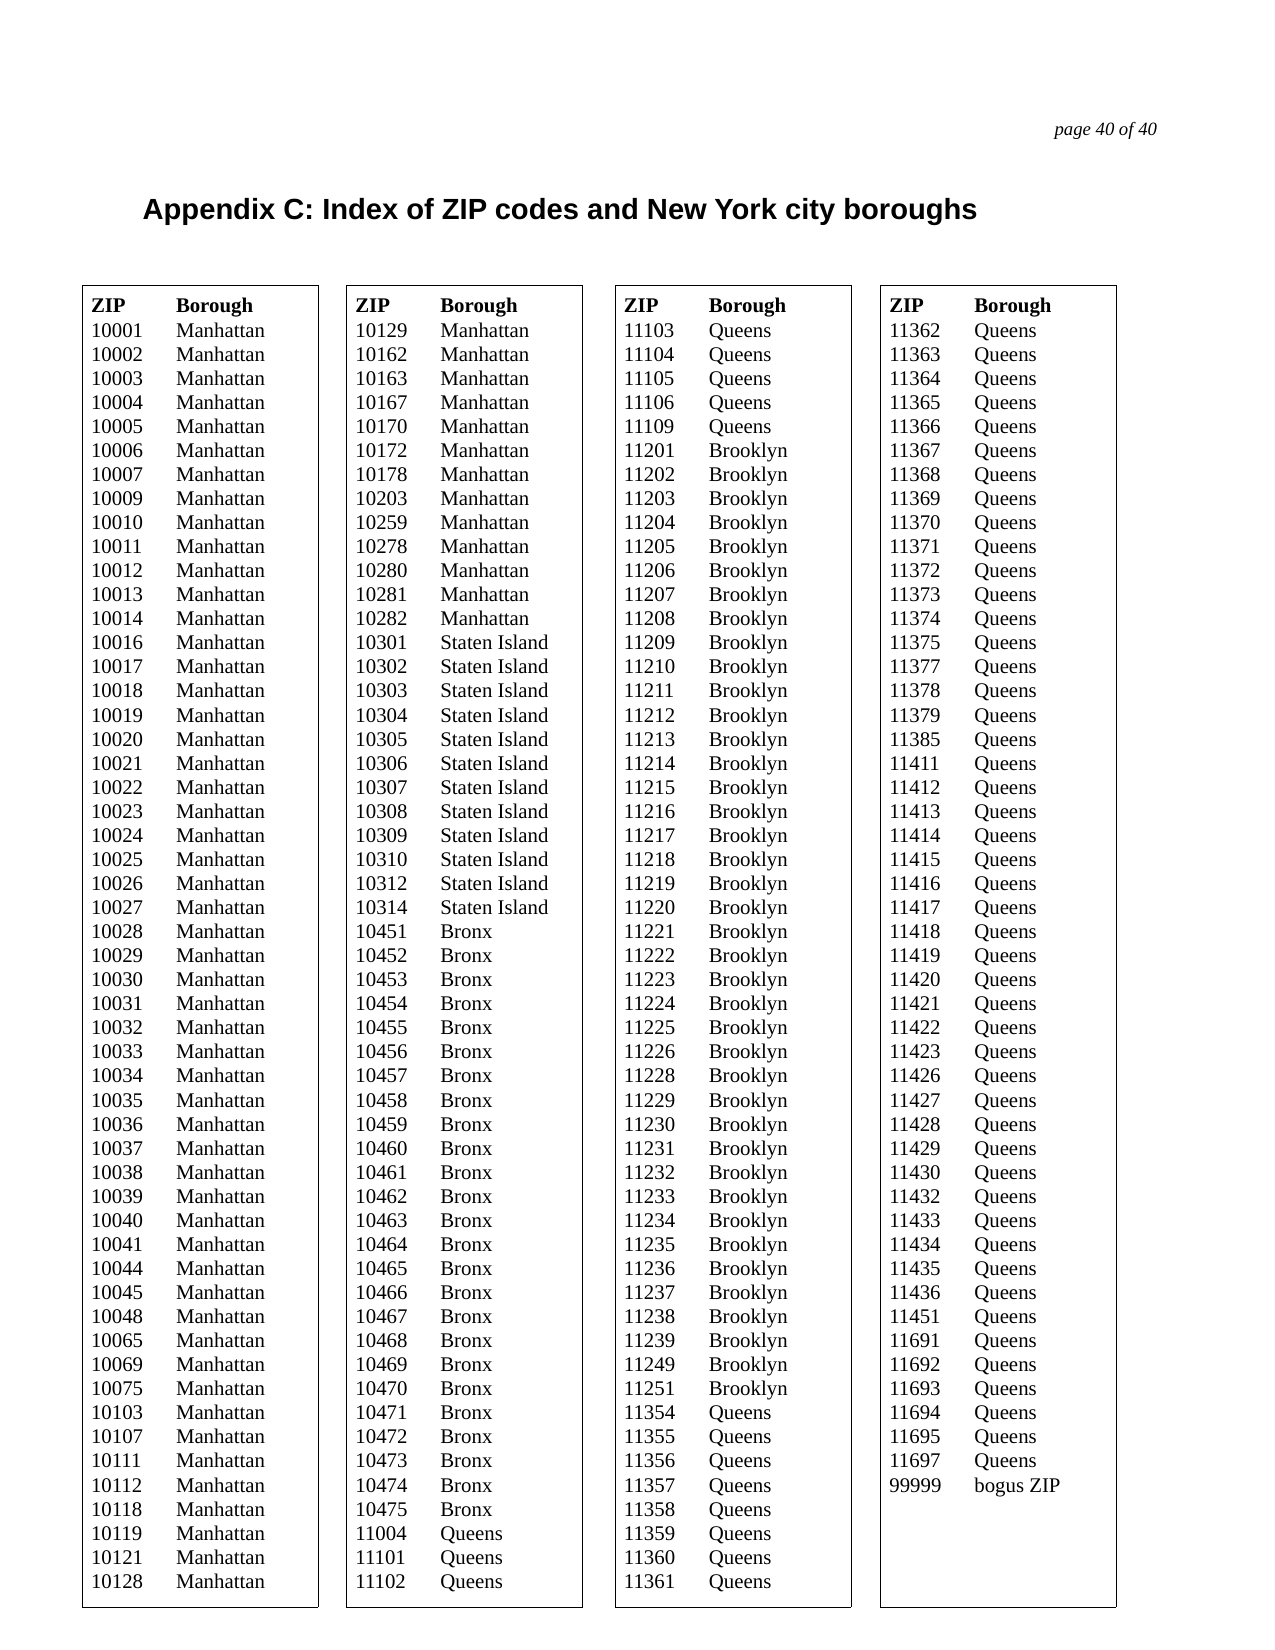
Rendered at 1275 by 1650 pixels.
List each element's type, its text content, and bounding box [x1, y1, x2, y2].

text 11238 Brooklyn [624, 1304, 842, 1328]
text 11214 Brooklyn [624, 751, 842, 775]
text 11421 Queens [889, 991, 1107, 1015]
text 11367 Queens [889, 438, 1107, 462]
text 11202 Brooklyn [624, 462, 842, 486]
text 10024 Manhattan [91, 823, 309, 847]
text 10121 Manhattan [91, 1545, 309, 1569]
text 11355 Queens [624, 1424, 842, 1448]
text ZIP Borough [624, 293, 842, 317]
text 10304 Staten Island [355, 702, 573, 727]
text ZIP Borough [355, 293, 573, 317]
text 10118 Manhattan [91, 1497, 309, 1521]
text 11212 Brooklyn [624, 702, 842, 727]
text 11429 Queens [889, 1136, 1107, 1160]
text 11692 Queens [889, 1352, 1107, 1376]
text 10282 Manhattan [355, 606, 573, 630]
text 10128 Manhattan [91, 1569, 309, 1593]
text 10112 Manhattan [91, 1472, 309, 1497]
text 10020 Manhattan [91, 727, 309, 751]
text 11104 Queens [624, 342, 842, 366]
text 11221 Brooklyn [624, 919, 842, 943]
text 11436 Queens [889, 1280, 1107, 1304]
text 10028 Manhattan [91, 919, 309, 943]
text 11215 Brooklyn [624, 775, 842, 799]
text 11433 Queens [889, 1208, 1107, 1232]
text 10018 Manhattan [91, 678, 309, 702]
text 10465 Bronx [355, 1256, 573, 1280]
text 11205 Brooklyn [624, 534, 842, 558]
text 11373 Queens [889, 582, 1107, 606]
text 11694 Queens [889, 1400, 1107, 1424]
text 11209 Brooklyn [624, 630, 842, 654]
text 11102 Queens [355, 1569, 573, 1593]
text 11691 Queens [889, 1328, 1107, 1352]
text 10453 Bronx [355, 967, 573, 991]
text 11222 Brooklyn [624, 943, 842, 967]
text 10452 Bronx [355, 943, 573, 967]
text 10457 Bronx [355, 1063, 573, 1087]
text 11220 Brooklyn [624, 895, 842, 919]
text 11413 Queens [889, 799, 1107, 823]
text 10305 Staten Island [355, 727, 573, 751]
text 11218 Brooklyn [624, 847, 842, 871]
text 10459 Bronx [355, 1112, 573, 1136]
text 11435 Queens [889, 1256, 1107, 1280]
text 10016 Manhattan [91, 630, 309, 654]
text 11203 Brooklyn [624, 486, 842, 510]
text 10464 Bronx [355, 1232, 573, 1256]
text 10037 Manhattan [91, 1136, 309, 1160]
text 10301 Staten Island [355, 630, 573, 654]
text 11230 Brooklyn [624, 1112, 842, 1136]
text 11369 Queens [889, 486, 1107, 510]
text 10075 Manhattan [91, 1376, 309, 1400]
text 11231 Brooklyn [624, 1136, 842, 1160]
text 11226 Brooklyn [624, 1039, 842, 1063]
subtitle [881, 286, 1116, 1607]
text 11416 Queens [889, 871, 1107, 895]
text 11224 Brooklyn [624, 991, 842, 1015]
text 11109 Queens [624, 414, 842, 438]
text 10107 Manhattan [91, 1424, 309, 1448]
text 10470 Bronx [355, 1376, 573, 1400]
text 10111 Manhattan [91, 1448, 309, 1472]
text 11204 Brooklyn [624, 510, 842, 534]
text 10170 Manhattan [355, 414, 573, 438]
text 10172 Manhattan [355, 438, 573, 462]
text 10006 Manhattan [91, 438, 309, 462]
text 10455 Bronx [355, 1015, 573, 1039]
text 11426 Queens [889, 1063, 1107, 1087]
text 11360 Queens [624, 1545, 842, 1569]
text 10129 Manhattan [355, 317, 573, 342]
text ZIP Borough [91, 293, 309, 317]
text 10041 Manhattan [91, 1232, 309, 1256]
text 11423 Queens [889, 1039, 1107, 1063]
text 10023 Manhattan [91, 799, 309, 823]
text 10306 Staten Island [355, 751, 573, 775]
text 10456 Bronx [355, 1039, 573, 1063]
text 10019 Manhattan [91, 702, 309, 727]
text 11228 Brooklyn [624, 1063, 842, 1087]
text 10302 Staten Island [355, 654, 573, 678]
text 11366 Queens [889, 414, 1107, 438]
text 10002 Manhattan [91, 342, 309, 366]
text 11234 Brooklyn [624, 1208, 842, 1232]
text 11375 Queens [889, 630, 1107, 654]
text 10103 Manhattan [91, 1400, 309, 1424]
text 11249 Brooklyn [624, 1352, 842, 1376]
text 11363 Queens [889, 342, 1107, 366]
text 11207 Brooklyn [624, 582, 842, 606]
text 10466 Bronx [355, 1280, 573, 1304]
text 10474 Bronx [355, 1472, 573, 1497]
text 10036 Manhattan [91, 1112, 309, 1136]
text 10451 Bronx [355, 919, 573, 943]
text 10069 Manhattan [91, 1352, 309, 1376]
text 11216 Brooklyn [624, 799, 842, 823]
text 11414 Queens [889, 823, 1107, 847]
text 10034 Manhattan [91, 1063, 309, 1087]
text 10033 Manhattan [91, 1039, 309, 1063]
text 10167 Manhattan [355, 390, 573, 414]
text 11356 Queens [624, 1448, 842, 1472]
text 10281 Manhattan [355, 582, 573, 606]
text 11377 Queens [889, 654, 1107, 678]
text 11354 Queens [624, 1400, 842, 1424]
subtitle [616, 286, 851, 1607]
text 11206 Brooklyn [624, 558, 842, 582]
text 11239 Brooklyn [624, 1328, 842, 1352]
text 10203 Manhattan [355, 486, 573, 510]
text 11217 Brooklyn [624, 823, 842, 847]
text 11415 Queens [889, 847, 1107, 871]
text 11412 Queens [889, 775, 1107, 799]
text 11106 Queens [624, 390, 842, 414]
text 10021 Manhattan [91, 751, 309, 775]
text 10030 Manhattan [91, 967, 309, 991]
text 10045 Manhattan [91, 1280, 309, 1304]
text 10040 Manhattan [91, 1208, 309, 1232]
text 10259 Manhattan [355, 510, 573, 534]
text 10475 Bronx [355, 1497, 573, 1521]
text 10472 Bronx [355, 1424, 573, 1448]
text 11236 Brooklyn [624, 1256, 842, 1280]
subtitle [83, 286, 318, 1607]
text 10065 Manhattan [91, 1328, 309, 1352]
text 11411 Queens [889, 751, 1107, 775]
text 11362 Queens [889, 317, 1107, 342]
text 10310 Staten Island [355, 847, 573, 871]
text 10026 Manhattan [91, 871, 309, 895]
text 11370 Queens [889, 510, 1107, 534]
text 11419 Queens [889, 943, 1107, 967]
text 10303 Staten Island [355, 678, 573, 702]
text 10312 Staten Island [355, 871, 573, 895]
text 10468 Bronx [355, 1328, 573, 1352]
text 11418 Queens [889, 919, 1107, 943]
text ZIP Borough [889, 293, 1107, 317]
text 10032 Manhattan [91, 1015, 309, 1039]
text 10012 Manhattan [91, 558, 309, 582]
text 11251 Brooklyn [624, 1376, 842, 1400]
text 10461 Bronx [355, 1160, 573, 1184]
text 11430 Queens [889, 1160, 1107, 1184]
text 10308 Staten Island [355, 799, 573, 823]
text 11223 Brooklyn [624, 967, 842, 991]
text 10309 Staten Island [355, 823, 573, 847]
text 10469 Bronx [355, 1352, 573, 1376]
text 10462 Bronx [355, 1184, 573, 1208]
text 11364 Queens [889, 366, 1107, 390]
text 11101 Queens [355, 1545, 573, 1569]
text 10048 Manhattan [91, 1304, 309, 1328]
text 11365 Queens [889, 390, 1107, 414]
text 10458 Bronx [355, 1087, 573, 1112]
text 10025 Manhattan [91, 847, 309, 871]
text 11361 Queens [624, 1569, 842, 1593]
text 10013 Manhattan [91, 582, 309, 606]
text 11235 Brooklyn [624, 1232, 842, 1256]
text 10119 Manhattan [91, 1521, 309, 1545]
subtitle Appendix C: Index of ZIP codes and New York city boroughs [118, 192, 1157, 225]
text 10314 Staten Island [355, 895, 573, 919]
text 10460 Bronx [355, 1136, 573, 1160]
text 11211 Brooklyn [624, 678, 842, 702]
text 11359 Queens [624, 1521, 842, 1545]
text 11213 Brooklyn [624, 727, 842, 751]
text 10009 Manhattan [91, 486, 309, 510]
text 11432 Queens [889, 1184, 1107, 1208]
text 10031 Manhattan [91, 991, 309, 1015]
text 11237 Brooklyn [624, 1280, 842, 1304]
text 10467 Bronx [355, 1304, 573, 1328]
text 10029 Manhattan [91, 943, 309, 967]
text 11358 Queens [624, 1497, 842, 1521]
text 11695 Queens [889, 1424, 1107, 1448]
text 10473 Bronx [355, 1448, 573, 1472]
text 10038 Manhattan [91, 1160, 309, 1184]
text 10022 Manhattan [91, 775, 309, 799]
text 11225 Brooklyn [624, 1015, 842, 1039]
text 10017 Manhattan [91, 654, 309, 678]
text 10044 Manhattan [91, 1256, 309, 1280]
text 11371 Queens [889, 534, 1107, 558]
subtitle [347, 286, 582, 1607]
text 10463 Bronx [355, 1208, 573, 1232]
text 11428 Queens [889, 1112, 1107, 1136]
text 11420 Queens [889, 967, 1107, 991]
text 11208 Brooklyn [624, 606, 842, 630]
text 11697 Queens [889, 1448, 1107, 1472]
text 11201 Brooklyn [624, 438, 842, 462]
text 11210 Brooklyn [624, 654, 842, 678]
text 11385 Queens [889, 727, 1107, 751]
text 10454 Bronx [355, 991, 573, 1015]
text 11434 Queens [889, 1232, 1107, 1256]
text 11451 Queens [889, 1304, 1107, 1328]
text 11379 Queens [889, 702, 1107, 727]
text 10178 Manhattan [355, 462, 573, 486]
text 10039 Manhattan [91, 1184, 309, 1208]
text 11004 Queens [355, 1521, 573, 1545]
text 10280 Manhattan [355, 558, 573, 582]
text 10007 Manhattan [91, 462, 309, 486]
text 11219 Brooklyn [624, 871, 842, 895]
text 11103 Queens [624, 317, 842, 342]
text 11374 Queens [889, 606, 1107, 630]
text 10163 Manhattan [355, 366, 573, 390]
text 11229 Brooklyn [624, 1087, 842, 1112]
text 11417 Queens [889, 895, 1107, 919]
text 11422 Queens [889, 1015, 1107, 1039]
text 11105 Queens [624, 366, 842, 390]
text 11427 Queens [889, 1087, 1107, 1112]
text 10010 Manhattan [91, 510, 309, 534]
text 10001 Manhattan [91, 317, 309, 342]
text 11233 Brooklyn [624, 1184, 842, 1208]
text 99999 bogus ZIP [889, 1472, 1107, 1497]
text 11232 Brooklyn [624, 1160, 842, 1184]
text 10162 Manhattan [355, 342, 573, 366]
text 10005 Manhattan [91, 414, 309, 438]
text 11368 Queens [889, 462, 1107, 486]
text 11378 Queens [889, 678, 1107, 702]
text 10004 Manhattan [91, 390, 309, 414]
text 10278 Manhattan [355, 534, 573, 558]
text 10027 Manhattan [91, 895, 309, 919]
text 10307 Staten Island [355, 775, 573, 799]
text 10035 Manhattan [91, 1087, 309, 1112]
text 10003 Manhattan [91, 366, 309, 390]
text 11693 Queens [889, 1376, 1107, 1400]
text 10011 Manhattan [91, 534, 309, 558]
text 10471 Bronx [355, 1400, 573, 1424]
text 10014 Manhattan [91, 606, 309, 630]
text 11372 Queens [889, 558, 1107, 582]
text 11357 Queens [624, 1472, 842, 1497]
